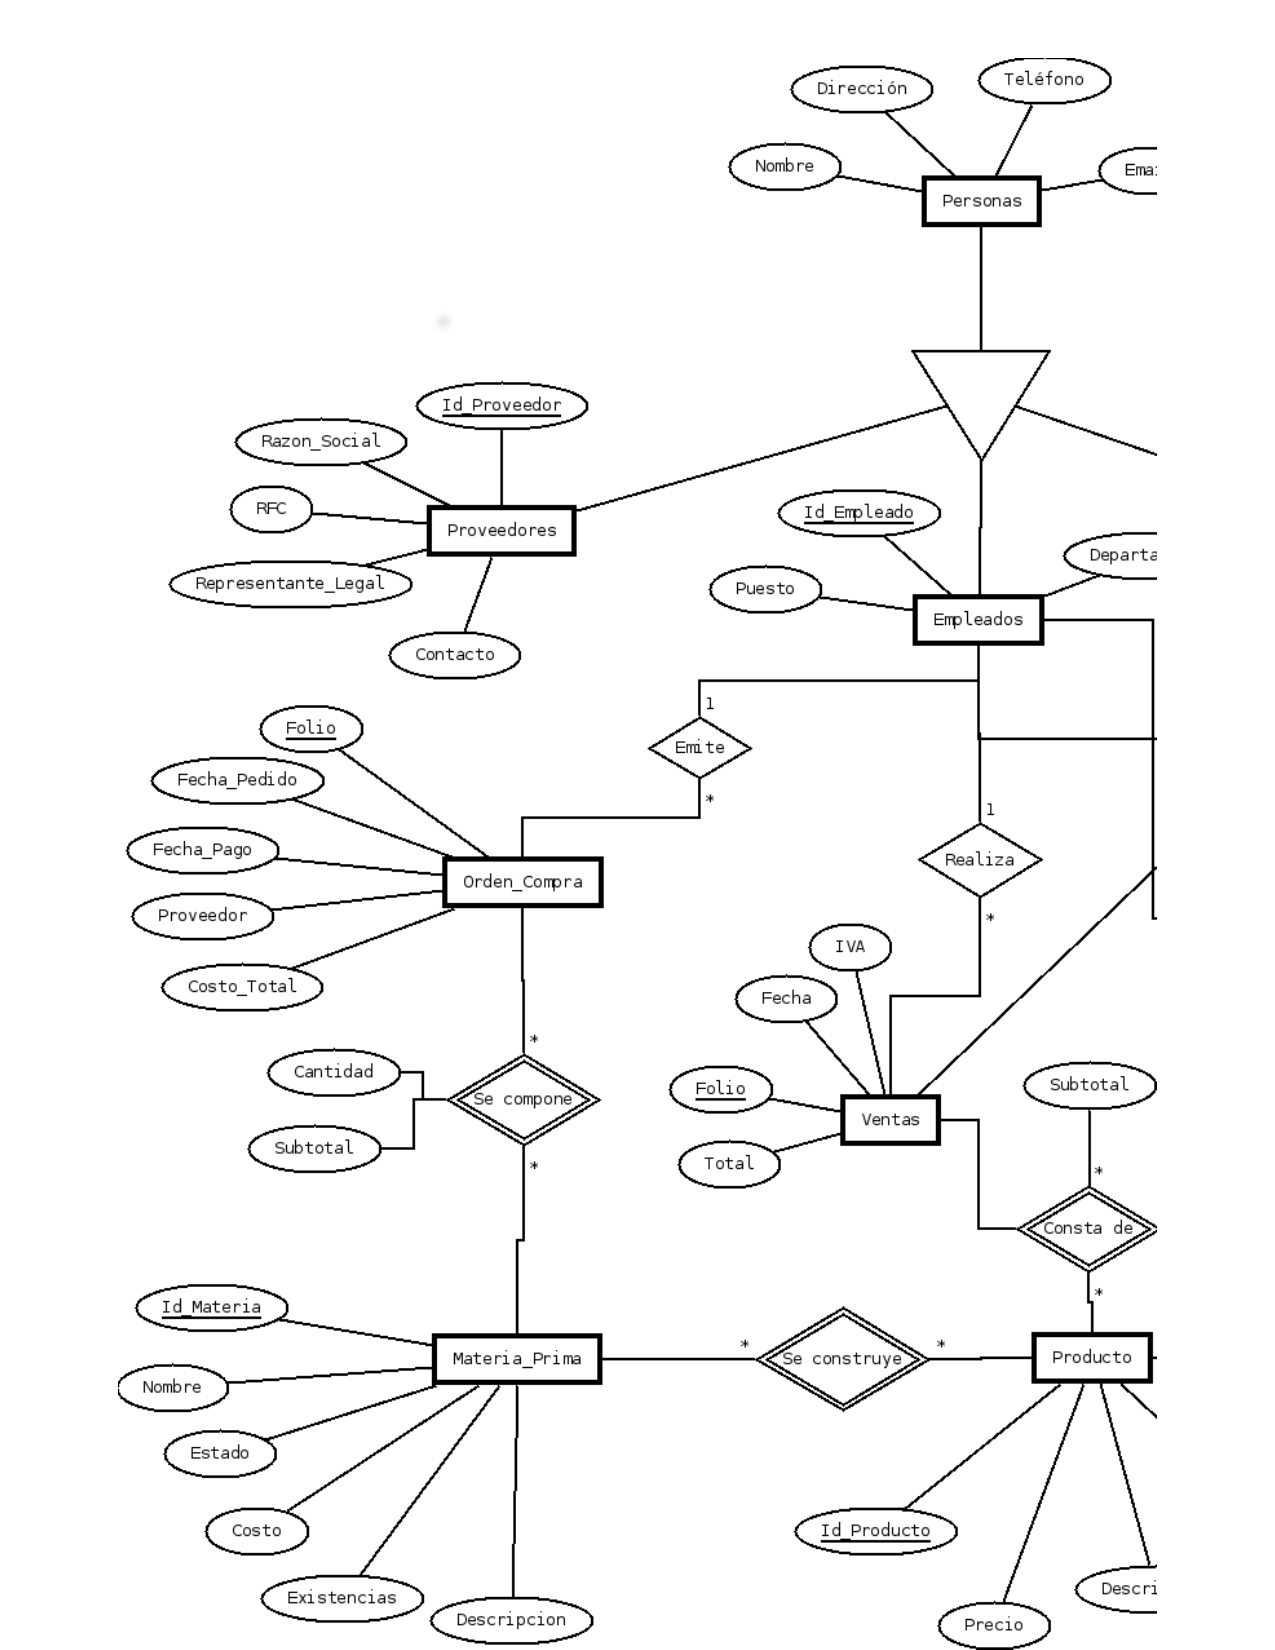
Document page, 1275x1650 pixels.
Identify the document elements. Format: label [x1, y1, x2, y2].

picture [118, 58, 1157, 1650]
